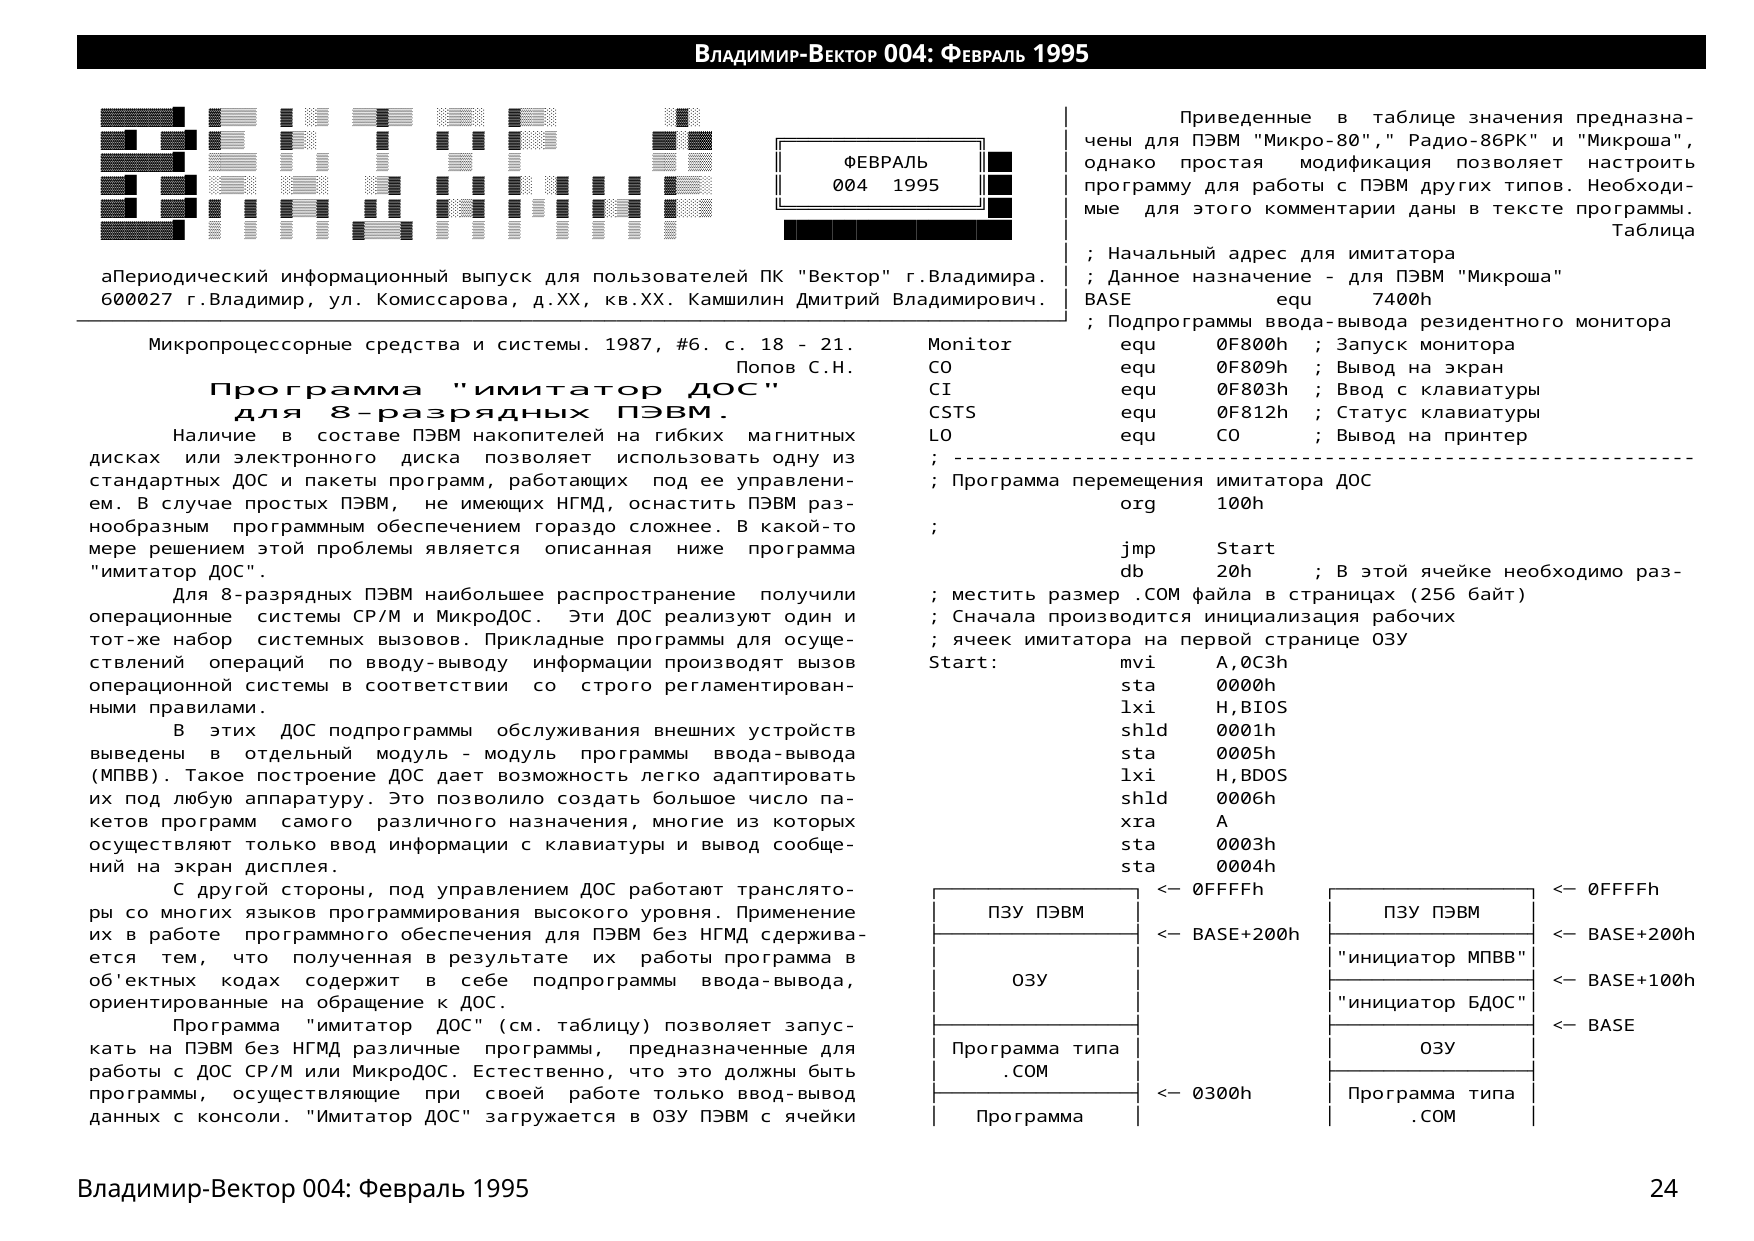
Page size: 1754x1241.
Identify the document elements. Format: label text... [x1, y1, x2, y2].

text осуществляют только ввод информации с клавиатуры и вывод сообще- sta 0003h [77, 832, 1706, 855]
text стандартных ДОС и пакеты программ, работающих под ее управлени- ; Программа перемещения имитатора ДОС [77, 469, 1706, 492]
text Программа "имитатор ДОС" CI equ 0F803h ; Ввод с клавиатуры [77, 378, 1706, 401]
text выведены в отдельный модуль - модуль программы ввода-вывода sta 0005h [77, 741, 1706, 764]
text данных с консоли. "Имитатор ДОС" загружается в ОЗУ ПЭВМ с ячейки │ Программа │ │ .COM │ [77, 1105, 1706, 1127]
subtitle Владимир-Вектор 004: Февраль 1995 [77, 35, 1706, 69]
text ры со многих языков программирования высокого уровня. Применение │ ПЗУ ПЭВМ │ │ ПЗУ ПЭВМ │ [77, 900, 1706, 923]
text программы, осуществляющие при своей работе только ввод-вывод ├────────────────┤ <─ 0300h │ Программа типа │ [77, 1082, 1706, 1105]
text Программа "имитатор ДОС" (см. таблицу) позволяет запус- ├────────────────┤ ├────────────────┤ <─ BASE [77, 1014, 1706, 1037]
text операционные системы CP/M и МикроДОС. Эти ДОС реализуют один и ; Сначала производится инициализация рабочих [77, 605, 1706, 628]
text ▓▓█ ▓▓█ ▓ ▓ ▓▒▒▓ ▓ ▓ ▓░▒▓ ▓ ▒ ▓ ▓░▒▓ ▓░░▒ ╚════════════════╝██ │ мые для этого комментарии даны в тексте программы. [77, 196, 1706, 219]
text кетов программ самого различного назначения, многие из которых xra A [77, 809, 1706, 832]
text Попов С.H. CO equ 0F809h ; Вывод на экран [77, 355, 1706, 378]
text нообразным программным обеспечением гораздо сложнее. В какой-то ; [77, 514, 1706, 537]
text тот-же набор системных вызовов. Прикладные программы для осуще- ; ячеек имитатора на первой странице ОЗУ [77, 628, 1706, 651]
text их под любую аппаратуру. Это позволило создать большое число па- shld 0006h [77, 787, 1706, 809]
text (МПВВ). Такое построение ДОС дает возможность легко адаптировать lxi H,BDOS [77, 764, 1706, 787]
text ориентированные на обращение к ДОС. │ │ │"инициатор БДОС"│ [77, 991, 1706, 1014]
text кать на ПЭВМ без НГМД различные программы, предназначенные для │ Программа типа │ │ ОЗУ │ [77, 1037, 1706, 1059]
text работы с ДОС CP/M или МикроДОС. Естественно, что это должны быть │ .COM │ ├────────────────┤ [77, 1059, 1706, 1082]
text дисках или электронного диска позволяет использовать одну из ; -------------------------------------------------------------- [77, 446, 1706, 469]
text ▓▓█ ▓▓█ ▓▒▒ ▓▒░ ▓ ▓ ▓ ▓░░▒ ▓▓░▓▓ ╔════════════════╗ │ чены для ПЭВМ "Микро-80"," Радио-86РК" и "Микроша", [77, 128, 1706, 151]
text аПериодический информационный выпуск для пользователей ПК "Вектор" г.Владимира. │ ; Данное назначение - для ПЭВМ "Микроша" [77, 264, 1706, 287]
text операционной системы в соответствии со строго регламентирован- sta 0000h [77, 673, 1706, 696]
text для 8-разрядных ПЭВМ. CSTS equ 0F812h ; Статус клавиатуры [77, 401, 1706, 423]
text Микропроцессорные средства и системы. 1987, #6. c. 18 - 21. Monitor equ 0F800h ; Запуск монитора [77, 333, 1706, 355]
text ▓▓█ ▓▓█ ░▒▒░ ░▒▒░ ░▒▓ ▓ ▓ ▓░ ░▓ ▓ ▓ ▓▒▒░ ║ 004 1995 ║██ │ программу для работы с ПЭВМ других типов. Hеобходи- [77, 174, 1706, 196]
text В этих ДОС подпрограммы обслуживания внешних устройств shld 0001h [77, 719, 1706, 741]
text об'ектных кодах содержит в себе подпрограммы ввода-вывода, │ ОЗУ │ ├────────────────┤ <─ BASE+100h [77, 968, 1706, 991]
text ▓▓▓▓▓▓█ ▓▒▒▒ ▓ ░▒ ▒▒▓▒▒ ░▒▒░ ▓▒▒░ ░▓░ │ Приведенные в таблице значения предназна- [77, 106, 1706, 128]
text мере решением этой проблемы является описанная ниже программа jmp Start [77, 537, 1706, 560]
text ными правилами. lxi H,BIOS [77, 696, 1706, 719]
text ──────────────────────────────────────────────────────────────────────────────────┘ ; Подпрограммы ввода-вывода резидентного монитора [77, 310, 1706, 333]
text их в работе программного обеспечения для ПЭВМ без НГМД сдержива- ├────────────────┤ <─ BASE+200h ├────────────────┤ <─ BASE+200h [77, 923, 1706, 946]
text ется тем, что полученная в результате их работы программа в │ │ │"инициатор МПВВ"│ [77, 946, 1706, 968]
text ний на экран дисплея. sta 0004h [77, 855, 1706, 878]
text 600027 г.Владимир, ул. Комиссарова, д.XX, кв.XX. Камшилин Дмитрий Владимирович. │ BASE equ 7400h [77, 287, 1706, 310]
text "имитатор ДОС". db 20h ; В этой ячейке необходимо раз- [77, 560, 1706, 582]
text ▓▓▓▓▓▓█ ▒ ▒ ▒ ▒ ▓▒▒▒▓ ▒ ▒ ▒ ▒ ▒ ▒ ▒ ███████████████████ │ Таблица [77, 219, 1706, 242]
text Наличие в составе ПЭВМ накопителей на гибких магнитных LO equ CO ; Вывод на принтер [77, 423, 1706, 446]
text ствлений операций по вводу-выводу информации производят вызов Start: mvi A,0C3h [77, 651, 1706, 673]
text ем. В случае простых ПЭВМ, не имеющих НГМД, оснастить ПЭВМ раз- org 100h [77, 492, 1706, 514]
text С другой стороны, под управлением ДОС работают транслято- ┌────────────────┐ <─ 0FFFFh ┌────────────────┐ <─ 0FFFFh [77, 878, 1706, 900]
text ▓▓▓▓▓▓█ ▒▒▒▒ ▒ ▒ ▒ ▒▒ ▒ ▒▒ ▒▒ ║ ФЕВРАЛЬ ║██ │ однако простая модификация позволяет настроить [77, 151, 1706, 174]
text │ ; Начальный адрес для имитатора [77, 242, 1706, 264]
text Для 8-разрядных ПЭВМ наибольшее распространение получили ; местить размер .COM файла в страницах (256 байт) [77, 582, 1706, 605]
